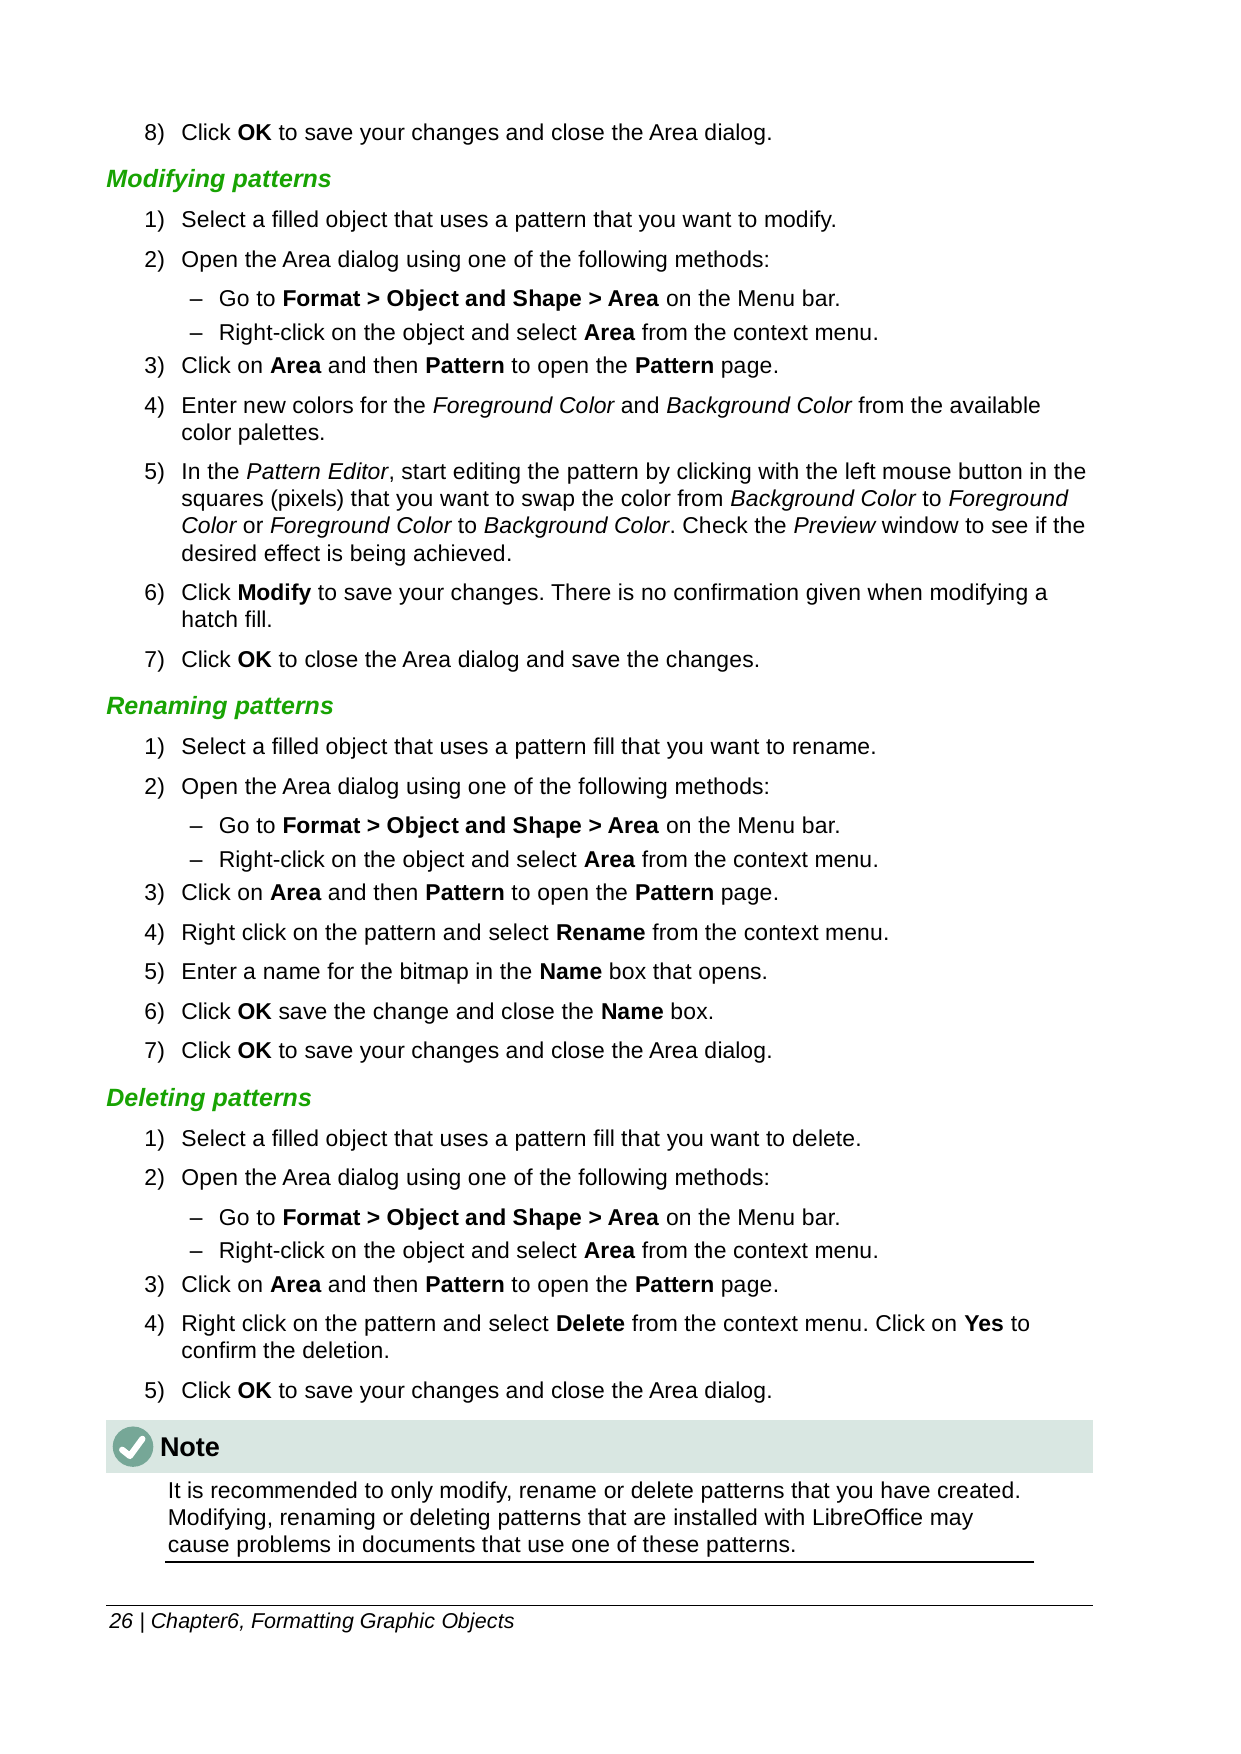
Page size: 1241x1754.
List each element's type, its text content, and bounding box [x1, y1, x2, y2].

list Right-click on the object and select Area from the context menu. [189, 845, 1093, 872]
list Select a filled object that uses a pattern that you want to modify. [164, 206, 1093, 233]
list Open the Area dialog using one of the following methods: [164, 1164, 1093, 1191]
list Open the Area dialog using one of the following methods: [164, 245, 1093, 272]
list Click Modify to save your changes. There is no confirmation given when modifying a hatch fill. [164, 578, 1093, 633]
list Click OK to save your changes and close the Area dialog. [164, 118, 1093, 145]
list Go to Format > Object and Shape > Area on the Menu bar. [189, 285, 1093, 312]
list Enter a name for the bitmap in the Name box that opens. [164, 957, 1093, 984]
list Go to Format > Object and Shape > Area on the Menu bar. [189, 1203, 1093, 1230]
list Right-click on the object and select Area from the context menu. [189, 318, 1093, 345]
subtitle Renaming patterns [106, 691, 1093, 720]
list Right click on the pattern and select Delete from the context menu. Click on Yes to confirm the deletion. [164, 1309, 1093, 1364]
subtitle Deleting patterns [106, 1082, 1093, 1112]
list Go to Format > Object and Shape > Area on the Menu bar. [189, 812, 1093, 839]
list Open the Area dialog using one of the following methods: [164, 772, 1093, 799]
list Click on Area and then Pattern to open the Pattern page. [164, 1270, 1093, 1297]
list Select a filled object that uses a pattern fill that you want to rename. [164, 732, 1093, 759]
list Click OK to save your changes and close the Area dialog. [164, 1376, 1093, 1403]
list Click on Area and then Pattern to open the Pattern page. [164, 878, 1093, 905]
list Click OK to save your changes and close the Area dialog. [164, 1037, 1093, 1064]
list Click OK save the change and close the Name box. [164, 997, 1093, 1024]
list Select a filled object that uses a pattern fill that you want to delete. [164, 1124, 1093, 1151]
list Click on Area and then Pattern to open the Pattern page. [164, 351, 1093, 378]
subtitle Modifying patterns [106, 164, 1093, 193]
text It is recommended to only modify, rename or delete patterns that you have created. Modifying, renaming or deleting patterns that are installed with LibreOffice may cause problems in documents that use one of these patterns. [164, 1473, 1034, 1563]
list Enter new colors for the Foreground Color and Background Color from the available color palettes. [164, 391, 1093, 445]
list Right click on the pattern and select Rename from the context menu. [164, 918, 1093, 945]
subtitle Note [106, 1420, 1093, 1473]
list Right-click on the object and select Area from the context menu. [189, 1237, 1093, 1264]
list In the Pattern Editor, start editing the pattern by clicking with the left mouse button in the squares (pixels) that you want to swap the color from Background Color to Foreground Color or Foreground Color to Background Color. Check the Preview window to see if the desired effect is being achieved. [164, 458, 1093, 566]
list Click OK to close the Area dialog and save the changes. [164, 645, 1093, 672]
